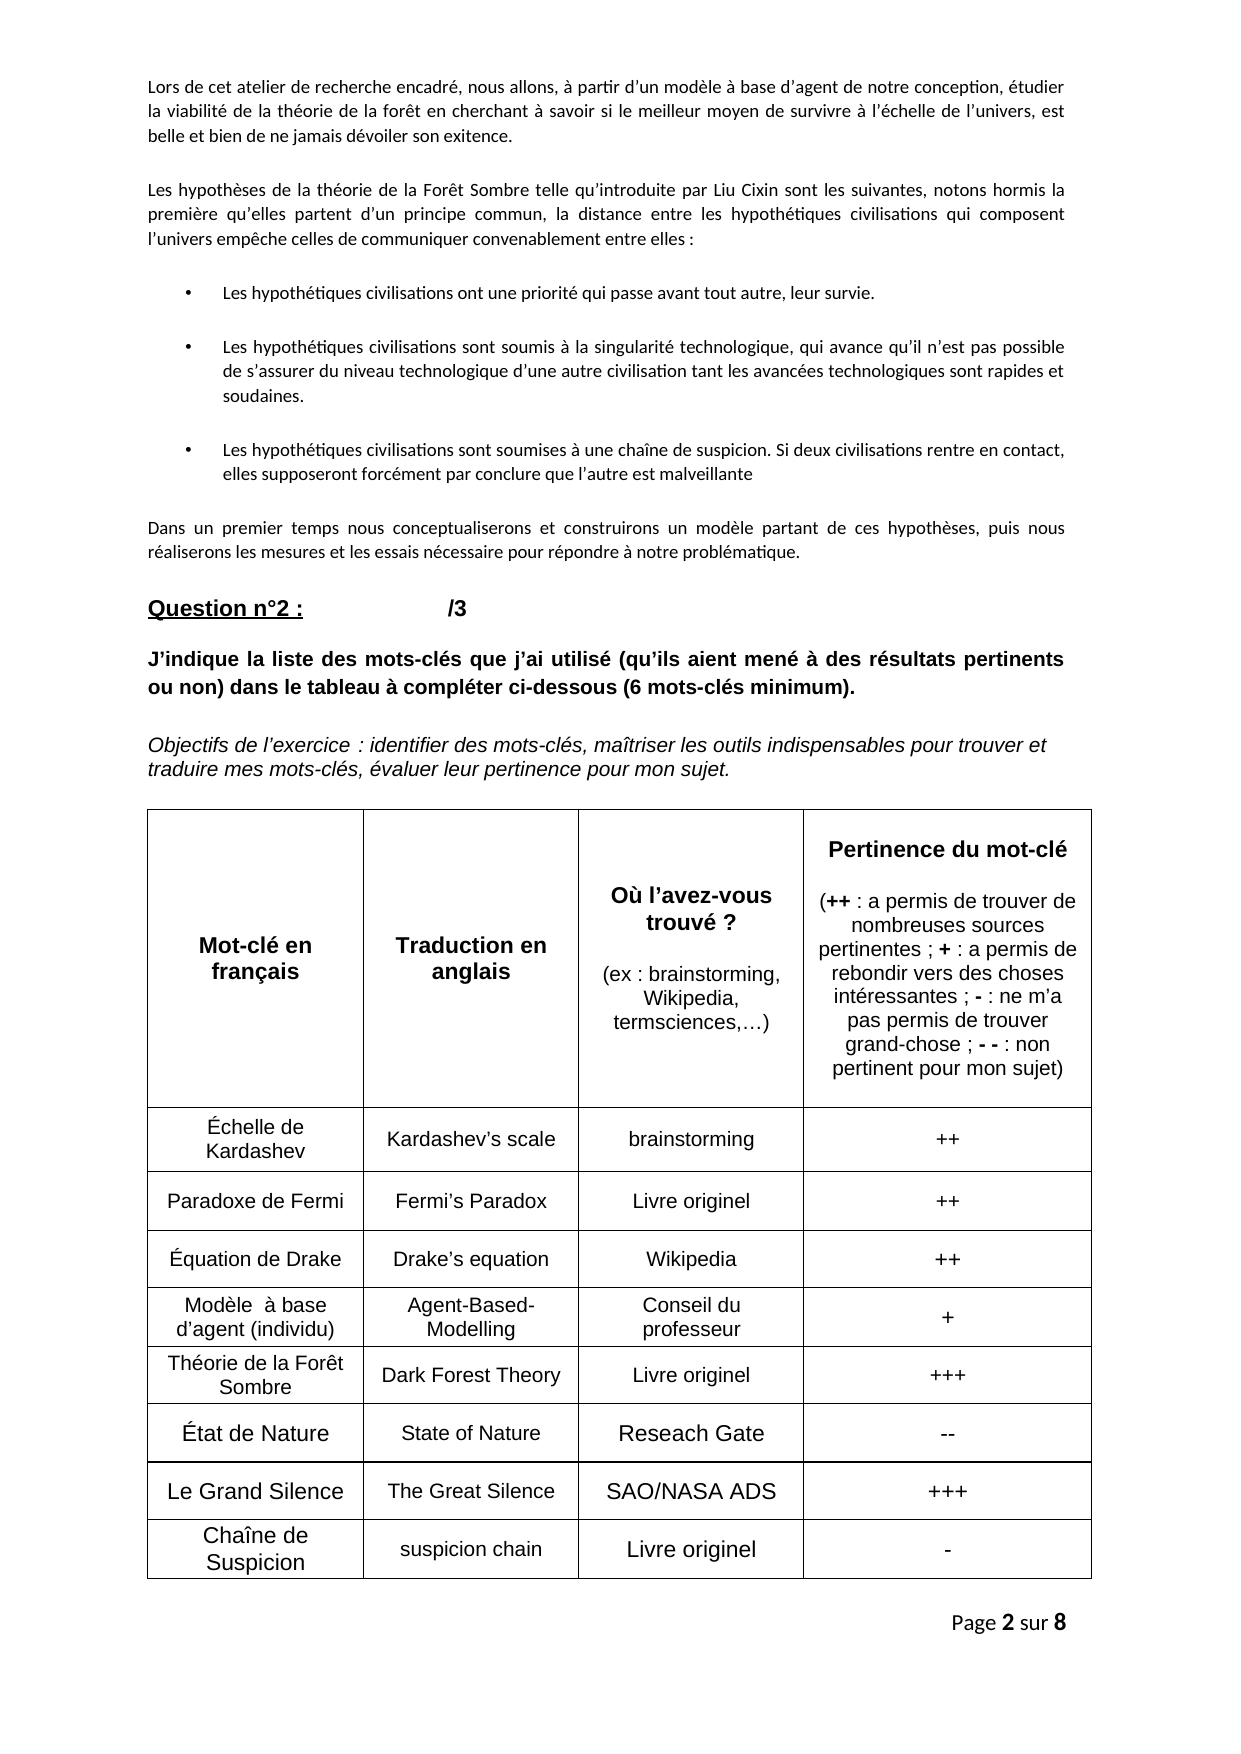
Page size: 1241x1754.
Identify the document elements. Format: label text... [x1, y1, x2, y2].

table_cell Livre originel [579, 1520, 803, 1577]
table_cell ++ [804, 1231, 1091, 1287]
table_cell Paradoxe de Fermi [148, 1172, 363, 1230]
table_cell Drake’s equation [364, 1231, 578, 1287]
text Question n°2 : /3 [148, 594, 1066, 621]
table_cell Échelle de Kardashev [148, 1108, 363, 1171]
table_cell - [804, 1520, 1091, 1577]
table_cell Chaîne de Suspicion [148, 1520, 363, 1577]
table_cell State of Nature [364, 1404, 578, 1461]
list Les hypothétiques civilisations ont une priorité qui passe avant tout autre, leur survie. [185, 281, 1066, 304]
table_header Pertinence du mot-clé (++ : a permis de trouver de nombreuses sources pertinentes ; + : a permis de rebondir vers des choses intéressantes ; - : ne m’a pas permis de trouver grand-chose ; - - : non pertinent pour mon sujet) [804, 810, 1091, 1107]
table_cell ++ [804, 1172, 1091, 1230]
table_cell Livre originel [579, 1347, 803, 1403]
table_cell +++ [804, 1347, 1091, 1403]
table_cell État de Nature [148, 1404, 363, 1461]
list Les hypothétiques civilisations sont soumis à la singularité technologique, qui avance qu’il n’est pas possible de s’assurer du niveau technologique d’une autre civilisation tant les avancées technologiques sont rapides et soudaines. [185, 335, 1066, 407]
table_cell Reseach Gate [579, 1404, 803, 1461]
text Objectifs de l’exercice : identifier des mots-clés, maîtriser les outils indispensables pour trouver et traduire mes mots-clés, évaluer leur pertinence pour mon sujet. [148, 732, 1066, 780]
table_cell Modèle à base d’agent (individu) [148, 1288, 363, 1346]
table_cell Wikipedia [579, 1231, 803, 1287]
table_cell Kardashev’s scale [364, 1108, 578, 1171]
table_cell Agent-Based-Modelling [364, 1288, 578, 1346]
table_cell Fermi’s Paradox [364, 1172, 578, 1230]
table_cell -- [804, 1404, 1091, 1461]
table_cell Livre originel [579, 1172, 803, 1230]
table_header Traduction en anglais [364, 810, 578, 1107]
text J’indique la liste des mots-clés que j’ai utilisé (qu’ils aient mené à des résultats pertinents ou non) dans le tableau à compléter ci-dessous (6 mots-clés minimum). [148, 647, 1066, 699]
text Les hypothèses de la théorie de la Forêt Sombre telle qu’introduite par Liu Cixin sont les suivantes, notons hormis la première qu’elles partent d’un principe commun, la distance entre les hypothétiques civilisations qui composent l’univers empêche celles de communiquer convenablement entre elles : [148, 178, 1066, 250]
table_cell Théorie de la Forêt Sombre [148, 1347, 363, 1403]
text Dans un premier temps nous conceptualiserons et construirons un modèle partant de ces hypothèses, puis nous réaliserons les mesures et les essais nécessaire pour répondre à notre problématique. [148, 516, 1066, 563]
table_cell SAO/NASA ADS [579, 1463, 803, 1519]
text Lors de cet atelier de recherche encadré, nous allons, à partir d’un modèle à base d’agent de notre conception, étudier la viabilité de la théorie de la forêt en cherchant à savoir si le meilleur moyen de survivre à l’échelle de l’univers, est belle et bien de ne jamais dévoiler son exitence. [148, 75, 1066, 147]
table_cell brainstorming [579, 1108, 803, 1171]
table_cell +++ [804, 1463, 1091, 1519]
table_cell Équation de Drake [148, 1231, 363, 1287]
table_cell Dark Forest Theory [364, 1347, 578, 1403]
table_cell + [804, 1288, 1091, 1346]
table_cell ++ [804, 1108, 1091, 1171]
table_cell suspicion chain [364, 1520, 578, 1577]
list Les hypothétiques civilisations sont soumises à une chaîne de suspicion. Si deux civilisations rentre en contact, elles supposeront forcément par conclure que l’autre est malveillante [185, 438, 1066, 485]
table_cell Le Grand Silence [148, 1463, 363, 1519]
table_header Mot-clé en français [148, 810, 363, 1107]
table_cell Conseil du professeur [579, 1288, 803, 1346]
table_cell The Great Silence [364, 1463, 578, 1519]
table_header Où l’avez-vous trouvé ? (ex : brainstorming, Wikipedia, termsciences,…) [579, 810, 803, 1107]
